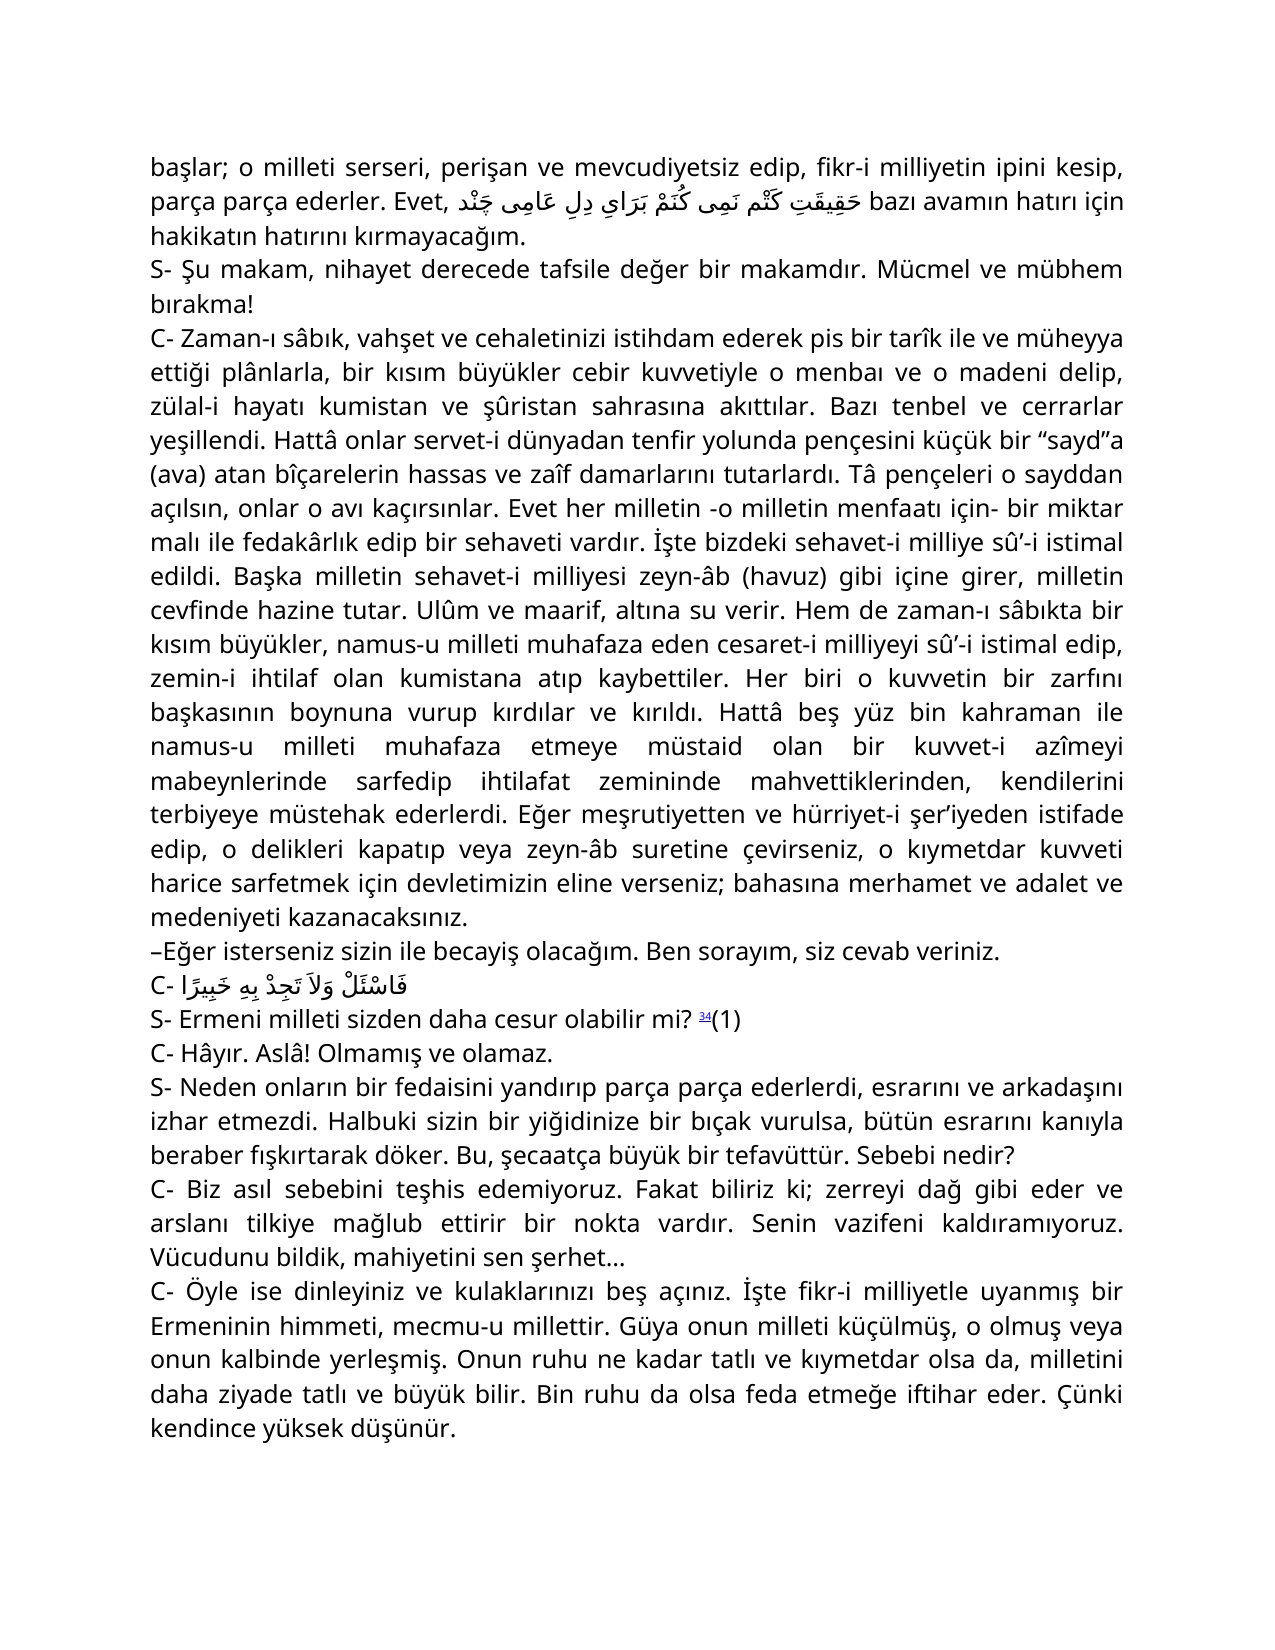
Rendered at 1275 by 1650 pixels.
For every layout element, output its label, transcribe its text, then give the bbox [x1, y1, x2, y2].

text C- Biz asıl sebebini teşhis edemiyoruz. Fakat biliriz ki; zerreyi dağ gibi eder ve arslanı tilkiye mağlub ettirir bir nokta vardır. Senin vazifeni kaldıramıyoruz. Vücudunu bildik, mahiyetini sen şerhet… [150, 1172, 1125, 1274]
text C- Öyle ise dinleyiniz ve kulaklarınızı beş açınız. İşte fikr-i milliyetle uyanmış bir Ermeninin himmeti, mecmu-u millettir. Güya onun milleti küçülmüş, o olmuş veya onun kalbinde yerleşmiş. Onun ruhu ne kadar tatlı ve kıymetdar olsa da, milletini daha ziyade tatlı ve büyük bilir. Bin ruhu da olsa feda etmeğe iftihar eder. Çünki kendince yüksek düşünür. [150, 1274, 1125, 1444]
text C- فَاسْئَلْ وَلاَ تَجِدْ بِهِ خَبِيرًا [150, 967, 1125, 1002]
text –Eğer isterseniz sizin ile becayiş olacağım. Ben sorayım, siz cevab veriniz. [150, 933, 1125, 967]
text S- Ermeni milleti sizden daha cesur olabilir mi? 34(1) [150, 1002, 1125, 1036]
text S- Şu makam, nihayet derecede tafsile değer bir makamdır. Mücmel ve mübhem bırakma! [150, 252, 1125, 320]
text S- Neden onların bir fedaisini yandırıp parça parça ederlerdi, esrarını ve arkadaşını izhar etmezdi. Halbuki sizin bir yiğidinize bir bıçak vurulsa, bütün esrarını kanıyla beraber fışkırtarak döker. Bu, şecaatça büyük bir tefavüttür. Sebebi nedir? [150, 1070, 1125, 1172]
text C- Hâyır. Aslâ! Olmamış ve olamaz. [150, 1036, 1125, 1070]
text C- Zira herbir millet için, o milletin cesaret-i milliyesini teşkil eden ve namus-u milliyesini muhafaza eden ve kuvveti onda toplanacak bir manevî havuz vardır. Ve sehavet-i milliyesini teşkil eden ve menafi’-i umumiyesini temin eden ve fazla kalan malları onda tahazzün edecek bir hazine-i maneviyesi vardır. İşte o iki kısım reisler, bilerek veya bilmeyerek, o havuzun ve o hazinenin etrafında delik-melik açtılar. Maye-i bekayı ve madde-i hayatı çektiler. Havuzu kurutup, hazineyi boş bıraktılar. Böyle gitse, devlet milyarlar borç altında kalıp düşecek. Nasıl bir adamın kuvve-i gazabiyesi olan dafiası ve kuvve-i şeheviye olan cazibesi olmazsa ölmüş olmuş olur ve hayy iken meyyittir. Hem de bir şimendiferin buhar kazanı delik-melik olsa, perişan ve hareketten muattal kalır. Hem de bir tesbihin ipi kırılsa dağılır. Öyle de, bir şahs-ı manevî olan bir milletin kuvvet ve malının havuzu ve hazinesini boşaltan başlar; o milleti serseri, perişan ve mevcudiyetsiz edip, fikr-i milliyetin ipini kesip, parça parça ederler. Evet, حَقِيقَتِ كَتْم نَمِى كُنَمْ بَرَاىِ دِلِ عَامِى چَنْد bazı avamın hatırı için hakikatın hatırını kırmayacağım. [150, 150, 1125, 252]
text C- Zaman-ı sâbık, vahşet ve cehaletinizi istihdam ederek pis bir tarîk ile ve müheyya ettiği plânlarla, bir kısım büyükler cebir kuvvetiyle o menbaı ve o madeni delip, zülal-i hayatı kumistan ve şûristan sahrasına akıttılar. Bazı tenbel ve cerrarlar yeşillendi. Hattâ onlar servet-i dünyadan tenfir yolunda pençesini küçük bir “sayd”a (ava) atan bîçarelerin hassas ve zaîf damarlarını tutarlardı. Tâ pençeleri o sayddan açılsın, onlar o avı kaçırsınlar. Evet her milletin -o milletin menfaatı için- bir miktar malı ile fedakârlık edip bir sehaveti vardır. İşte bizdeki sehavet-i milliye sû’-i istimal edildi. Başka milletin sehavet-i milliyesi zeyn-âb (havuz) gibi içine girer, milletin cevfinde hazine tutar. Ulûm ve maarif, altına su verir. Hem de zaman-ı sâbıkta bir kısım büyükler, namus-u milleti muhafaza eden cesaret-i milliyeyi sû’-i istimal edip, zemin-i ihtilaf olan kumistana atıp kaybettiler. Her biri o kuvvetin bir zarfını başkasının boynuna vurup kırdılar ve kırıldı. Hattâ beş yüz bin kahraman ile namus-u milleti muhafaza etmeye müstaid olan bir kuvvet-i azîmeyi mabeynlerinde sarfedip ihtilafat zemininde mahvettiklerinden, kendilerini terbiyeye müstehak ederlerdi. Eğer meşrutiyetten ve hürriyet-i şer’iyeden istifade edip, o delikleri kapatıp veya zeyn-âb suretine çevirseniz, o kıymetdar kuvveti harice sarfetmek için devletimizin eline verseniz; bahasına merhamet ve adalet ve medeniyeti kazanacaksınız. [150, 320, 1125, 933]
